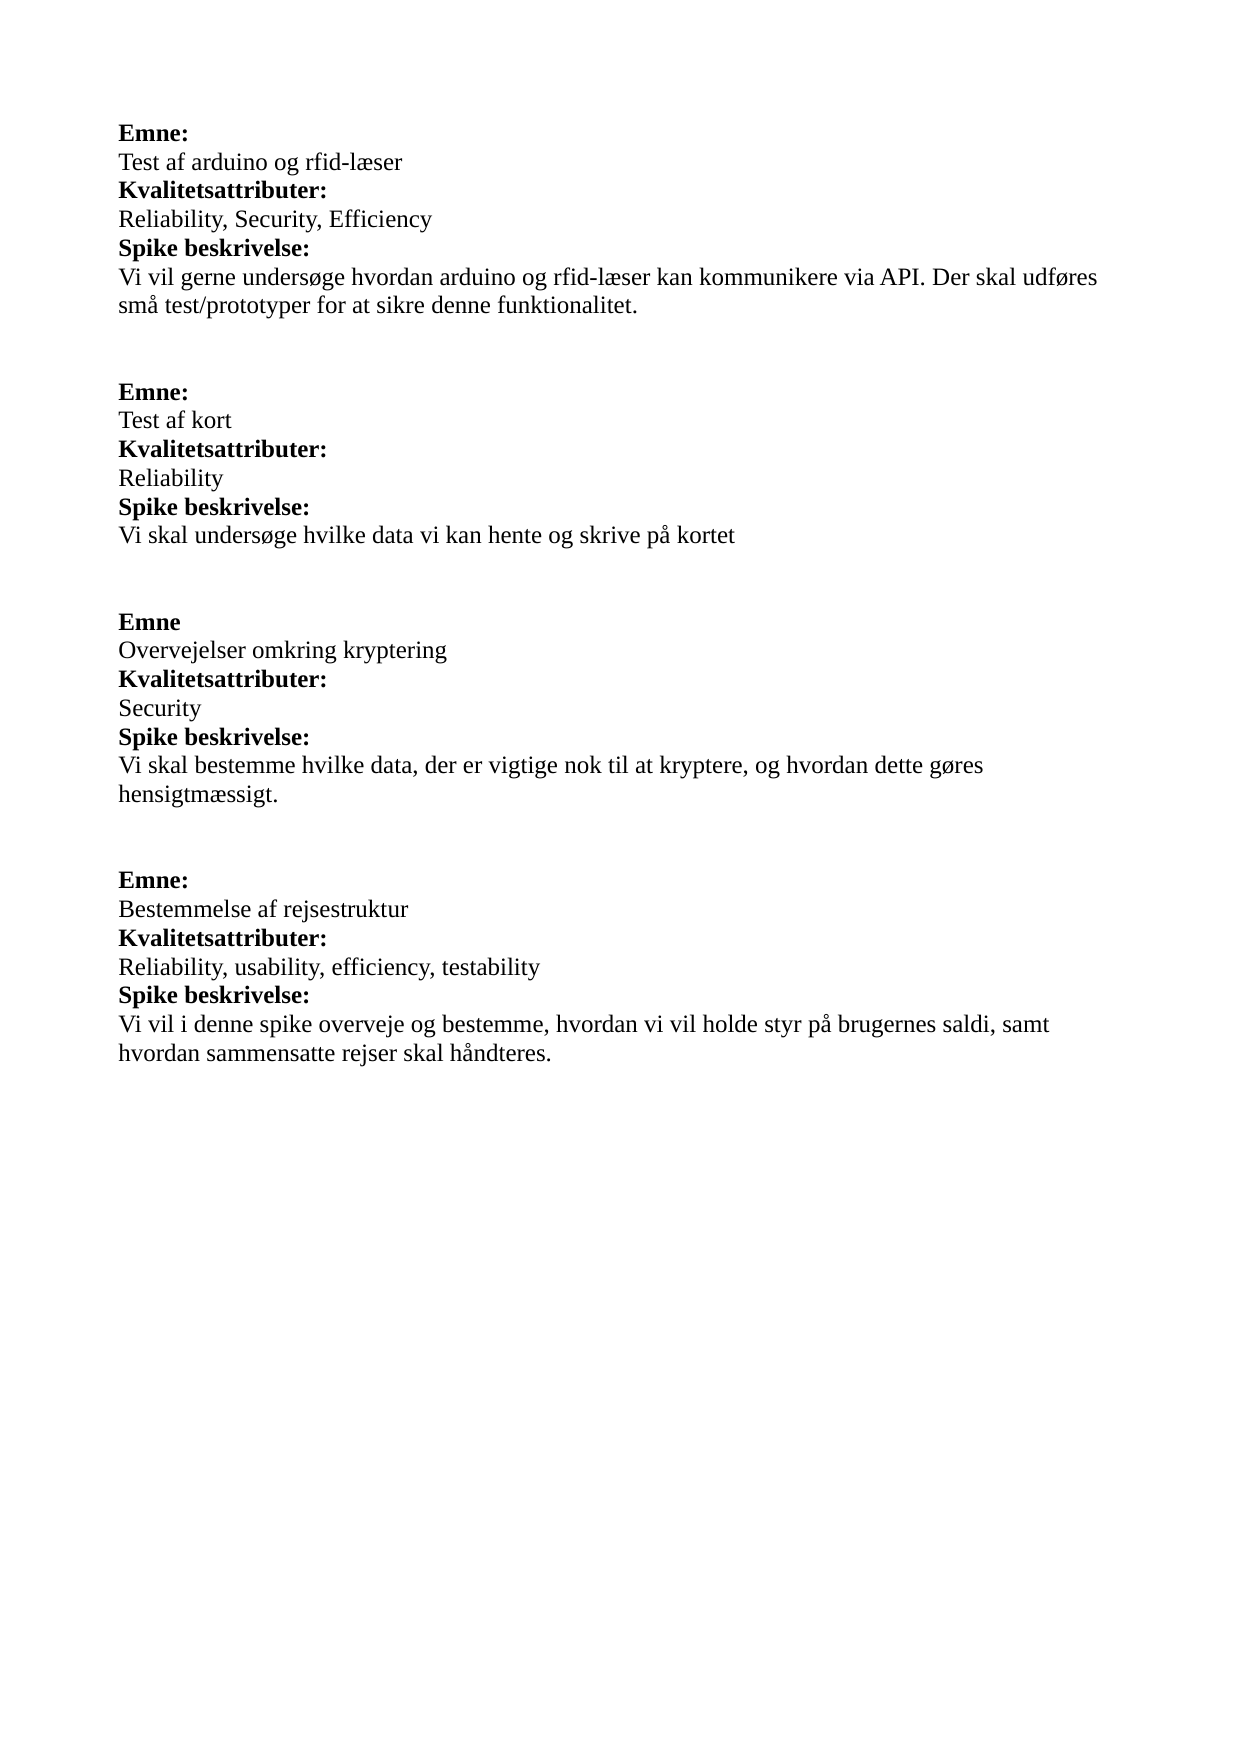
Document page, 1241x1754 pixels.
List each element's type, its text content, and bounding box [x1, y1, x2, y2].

text Reliability, Security, Efficiency [118, 204, 1122, 233]
text Spike beskrivelse: [118, 722, 1122, 751]
text Emne: [118, 866, 1122, 894]
text Kvalitetsattributer: [118, 434, 1122, 463]
text Spike beskrivelse: [118, 233, 1122, 262]
text Vi vil gerne undersøge hvordan arduino og rfid-læser kan kommunikere via API. Der skal udføres små test/prototyper for at sikre denne funktionalitet. [118, 262, 1122, 319]
text Test af arduino og rfid-læser [118, 147, 1122, 176]
text Spike beskrivelse: [118, 981, 1122, 1009]
text Kvalitetsattributer: [118, 664, 1122, 693]
text Vi vil i denne spike overveje og bestemme, hvordan vi vil holde styr på brugernes saldi, samt hvordan sammensatte rejser skal håndteres. [118, 1009, 1122, 1067]
text Emne: [118, 118, 1122, 147]
text Vi skal undersøge hvilke data vi kan hente og skrive på kortet [118, 521, 1122, 549]
text Overvejelser omkring kryptering [118, 636, 1122, 664]
text Reliability [118, 463, 1122, 492]
text Bestemmelse af rejsestruktur [118, 894, 1122, 923]
text Kvalitetsattributer: [118, 176, 1122, 204]
text Emne: [118, 377, 1122, 406]
text Emne [118, 607, 1122, 636]
text Security [118, 693, 1122, 722]
text Vi skal bestemme hvilke data, der er vigtige nok til at kryptere, og hvordan dette gøres hensigtmæssigt. [118, 751, 1122, 808]
text Test af kort [118, 406, 1122, 434]
text Spike beskrivelse: [118, 492, 1122, 521]
text Reliability, usability, efficiency, testability [118, 952, 1122, 981]
text Kvalitetsattributer: [118, 923, 1122, 952]
